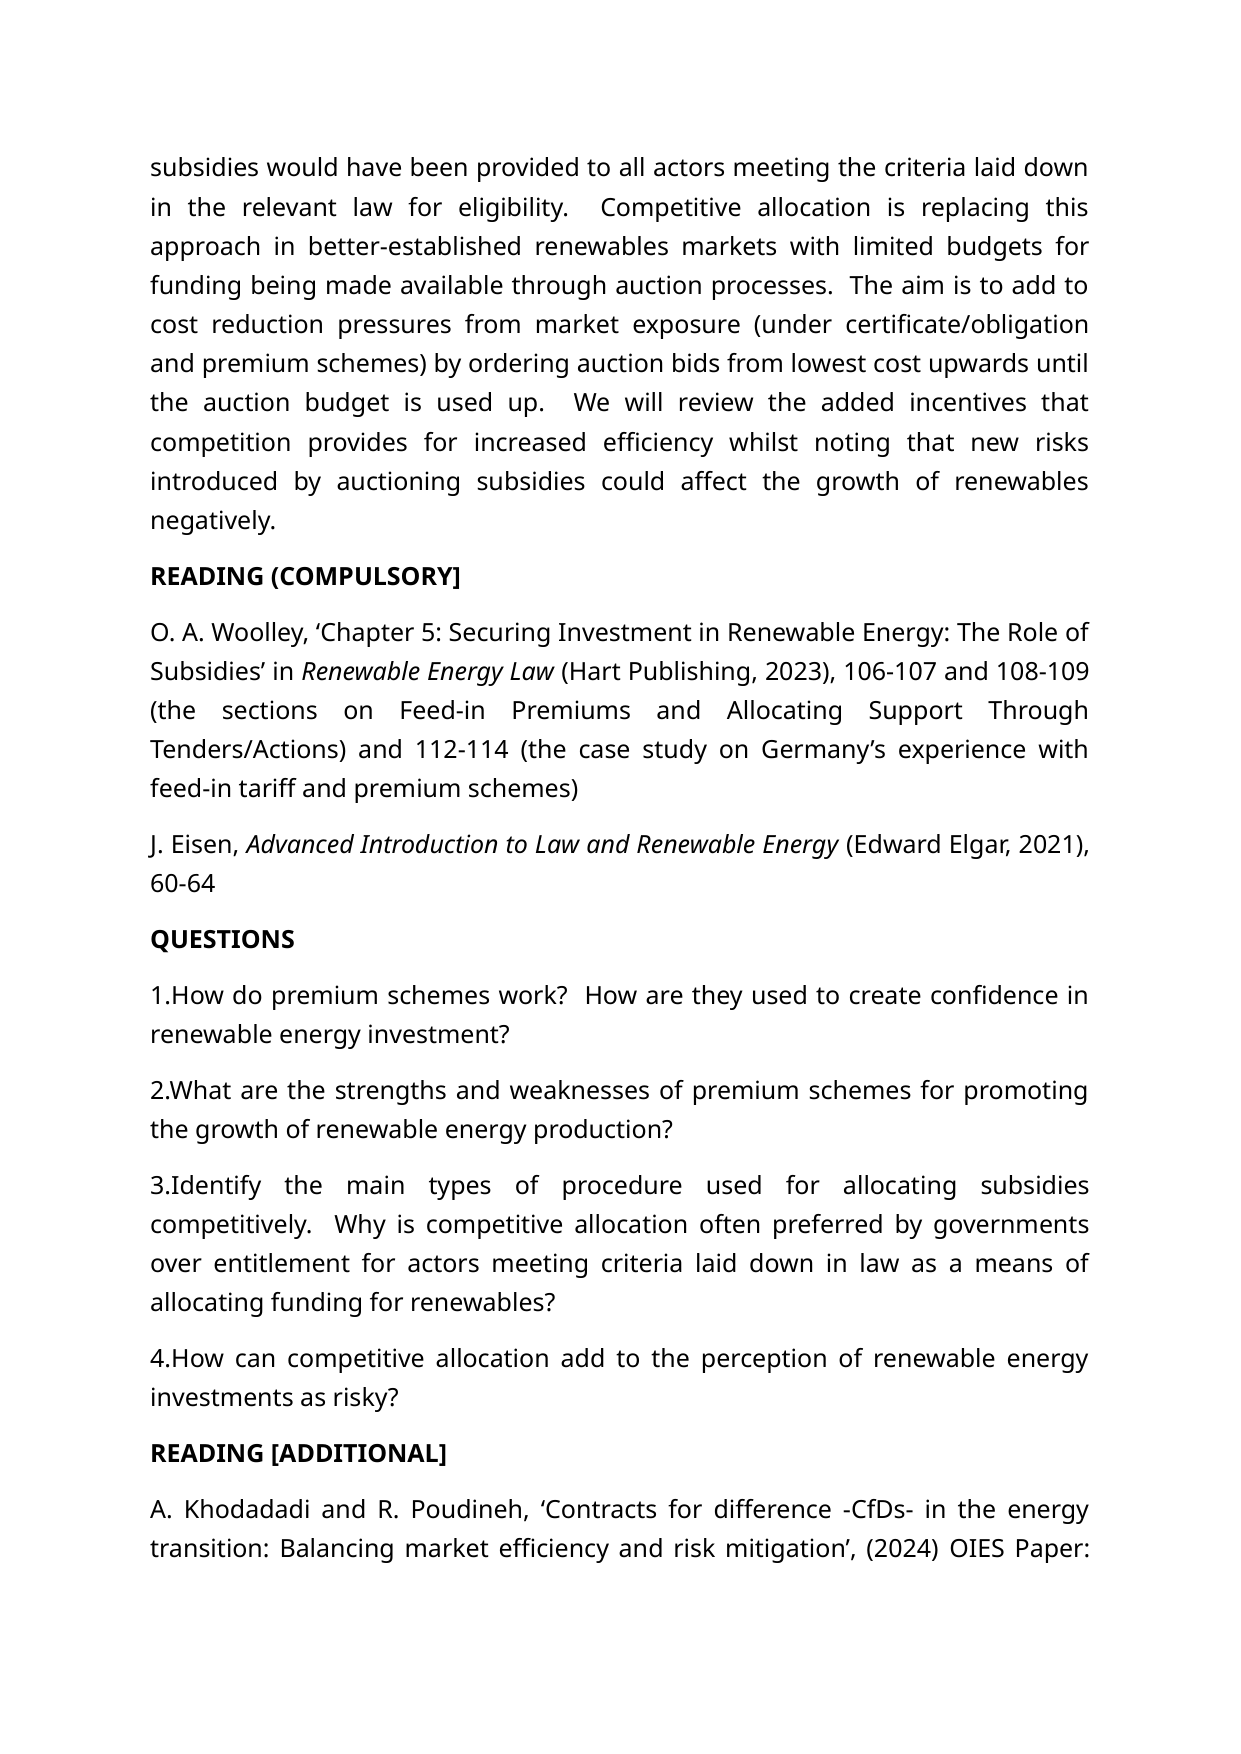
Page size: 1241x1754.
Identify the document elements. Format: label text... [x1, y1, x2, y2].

text 3.Identify the main types of procedure used for allocating subsidies competitively. Why is competitive allocation often preferred by governments over entitlement for actors meeting criteria laid down in law as a means of allocating funding for renewables? [150, 1167, 1090, 1319]
text 4.How can competitive allocation add to the perception of renewable energy investments as risky? [150, 1341, 1090, 1414]
text O. A. Woolley, ‘Chapter 5: Securing Investment in Renewable Energy: The Role of Subsidies’ in Renewable Energy Law (Hart Publishing, 2023), 106-107 and 108-109 (the sections on Feed-in Premiums and Allocating Support Through Tenders/Actions) and 112-114 (the case study on Germany’s experience with feed-in tariff and premium schemes) [150, 614, 1090, 805]
text READING [ADDITIONAL] [150, 1436, 1090, 1470]
text J. Eisen, Advanced Introduction to Law and Renewable Energy (Edward Elgar, 2021), 60-64 [150, 827, 1090, 900]
text subsidies would have been provided to all actors meeting the criteria laid down in the relevant law for eligibility. Competitive allocation is replacing this approach in better-established renewables markets with limited budgets for funding being made available through auction processes. The aim is to add to cost reduction pressures from market exposure (under certificate/obligation and premium schemes) by ordering auction bids from lowest cost upwards until the auction budget is used up. We will review the added incentives that competition provides for increased efficiency whilst noting that new risks introduced by auctioning subsidies could affect the growth of renewables negatively. [150, 150, 1090, 537]
text QUESTIONS [150, 922, 1090, 956]
text READING (COMPULSORY] [150, 558, 1090, 592]
text 2.What are the strengths and weaknesses of premium schemes for promoting the growth of renewable energy production? [150, 1072, 1090, 1146]
text A. Khodadadi and R. Poudineh, ‘Contracts for difference -CfDs- in the energy transition: Balancing market efficiency and risk mitigation’, (2024) OIES Paper: [150, 1492, 1090, 1565]
text 1.How do premium schemes work? How are they used to create confidence in renewable energy investment? [150, 977, 1090, 1051]
